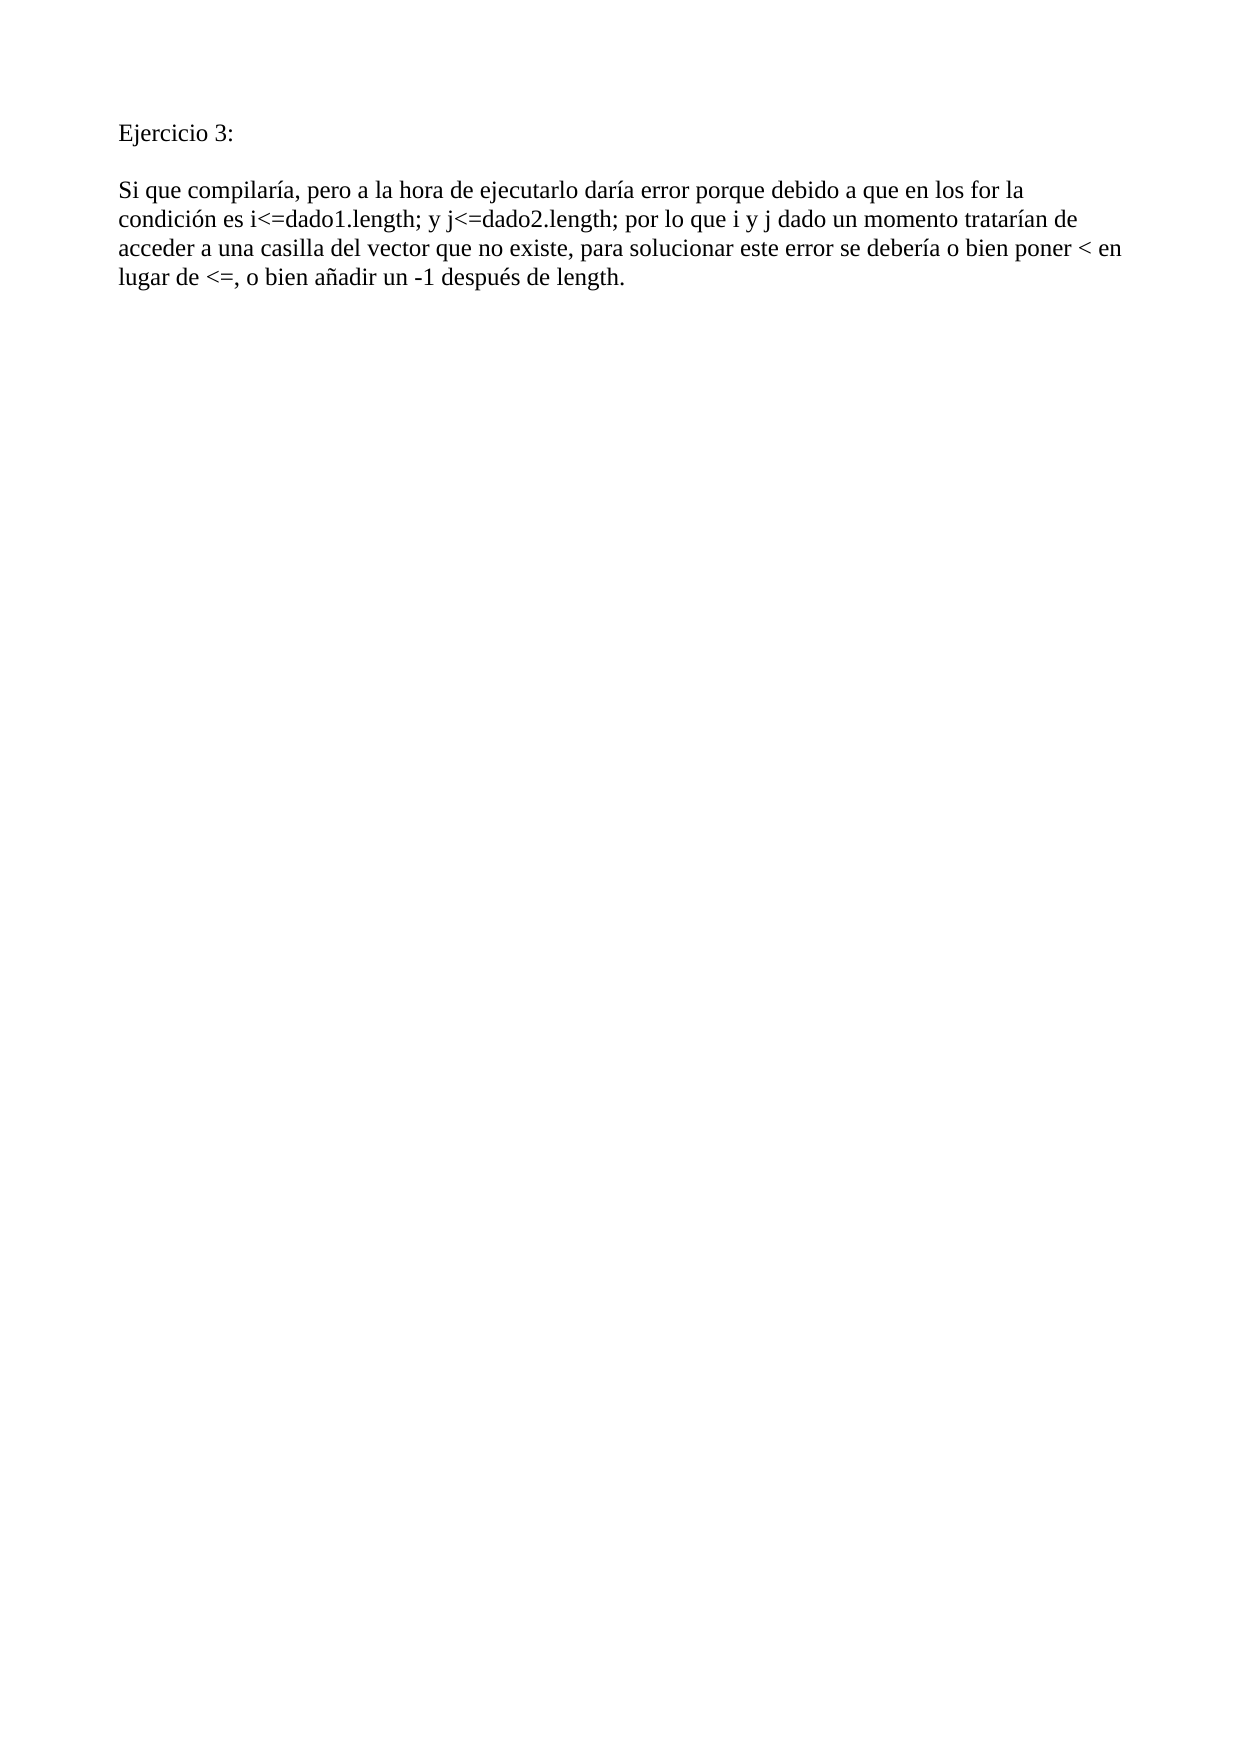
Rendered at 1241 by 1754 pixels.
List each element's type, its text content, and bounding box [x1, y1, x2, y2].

text Ejercicio 3: [118, 118, 1122, 147]
text Si que compilaría, pero a la hora de ejecutarlo daría error porque debido a que en los for la condición es i<=dado1.length; y j<=dado2.length; por lo que i y j dado un momento tratarían de acceder a una casilla del vector que no existe, para solucionar este error se debería o bien poner < en lugar de <=, o bien añadir un -1 después de length. [118, 176, 1122, 291]
